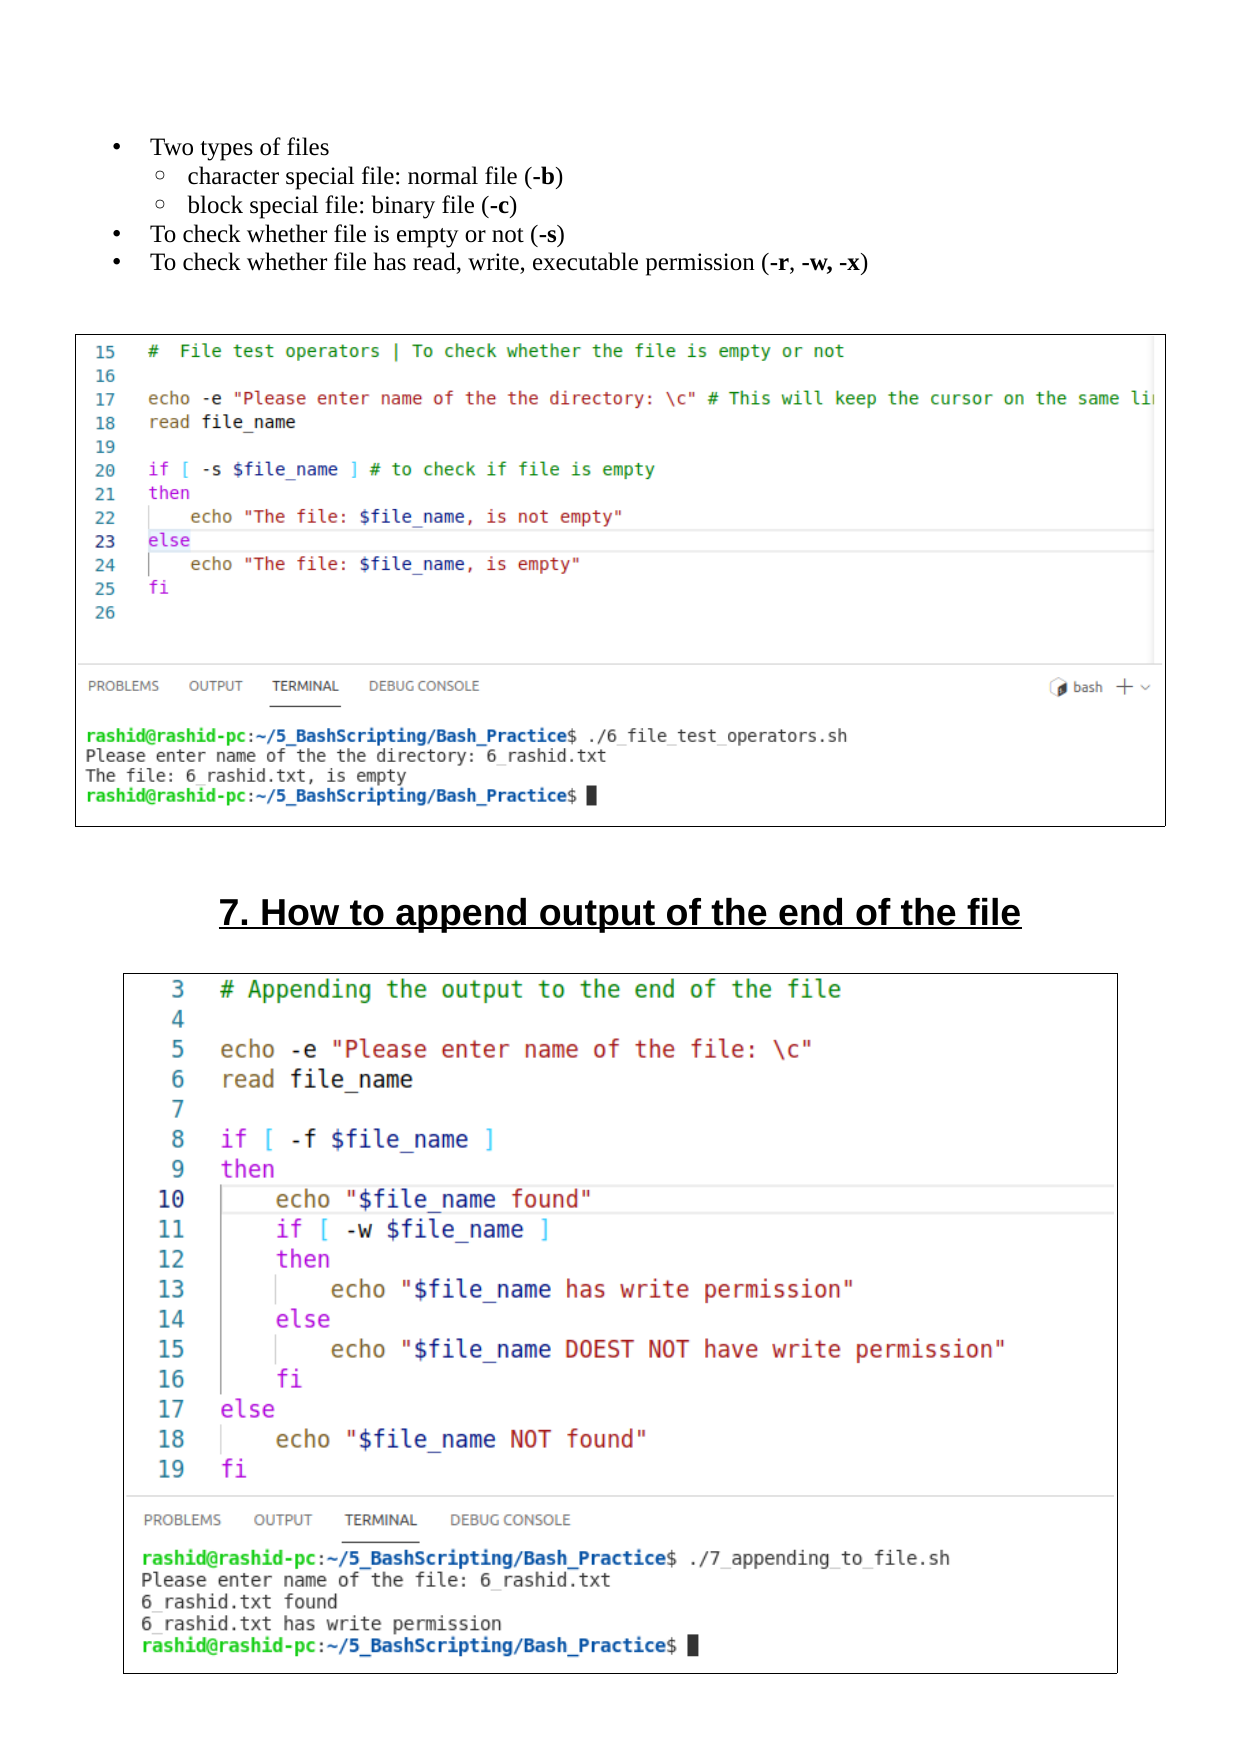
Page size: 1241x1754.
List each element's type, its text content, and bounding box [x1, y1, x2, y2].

list character special file: normal file (-b) [150, 161, 1165, 190]
picture [78, 336, 1163, 823]
list To check whether file is empty or not (-s) [112, 219, 1165, 247]
list To check whether file has read, write, executable permission (-r, -w, -x) [112, 247, 1165, 276]
subtitle 7. How to append output of the end of the file [75, 890, 1165, 933]
list Two types of files [112, 132, 1165, 161]
picture [126, 976, 1114, 1670]
list block special file: binary file (-c) [150, 190, 1165, 219]
